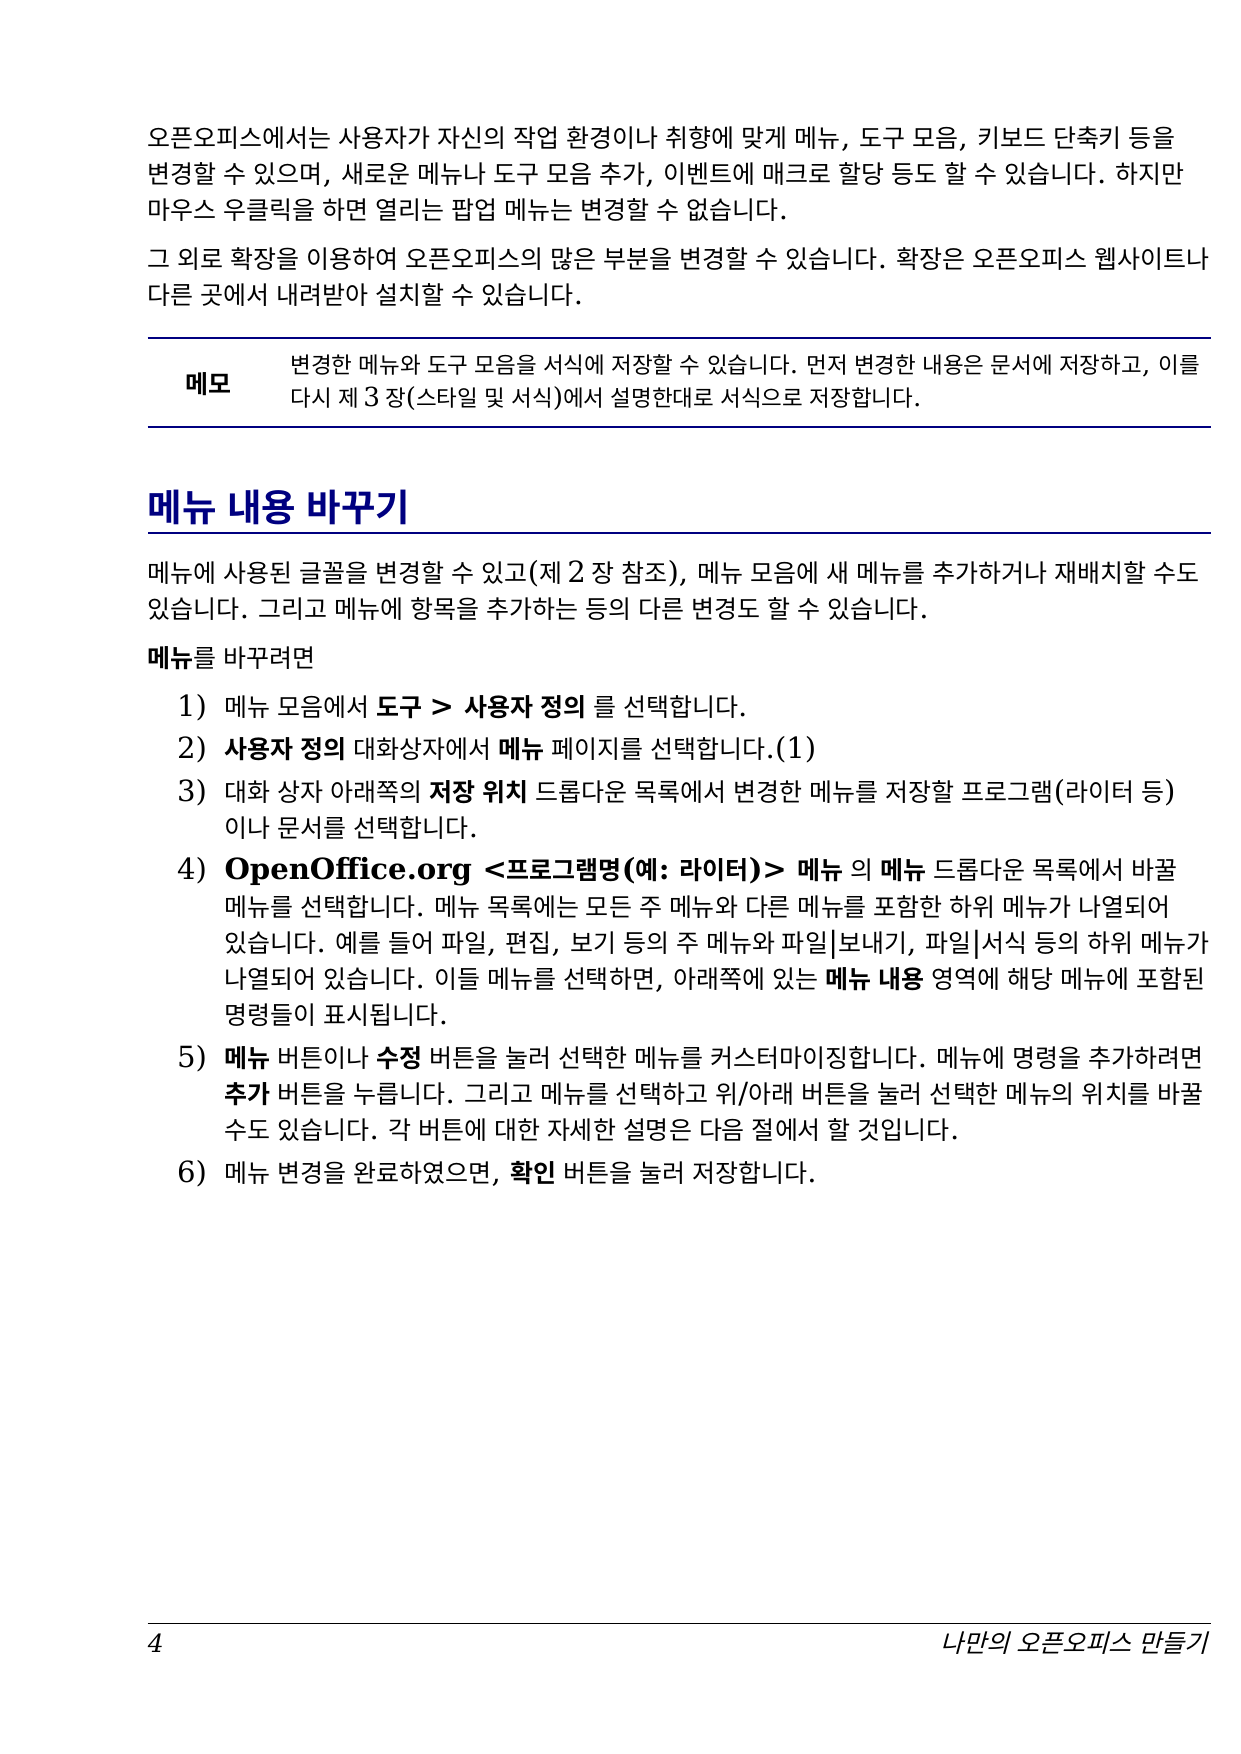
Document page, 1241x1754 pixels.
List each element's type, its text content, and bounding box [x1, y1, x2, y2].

table_header 변경한 메뉴와 도구 모음을 서식에 저장할 수 있습니다. 먼저 변경한 내용은 문서에 저장하고, 이를 다시 제3장(스타일 및 서식)에서 설명한대로 서식으로 저장합니다. [269, 339, 1211, 426]
text 메뉴를 바꾸려면 [148, 638, 1211, 674]
list 메뉴 버튼이나 수정 버튼을 눌러 선택한 메뉴를 커스터마이징합니다. 메뉴에 명령을 추가하려면 추가 버튼을 누릅니다. 그리고 메뉴를 선택하고 위/아래 버튼을 눌러 선택한 메뉴의 위치를 바꿀 수도 있습니다. 각 버튼에 대한 자세한 설명은 다음 절에서 할 것입니다. [207, 1038, 1211, 1147]
list 메뉴 모음에서 도구 > 사용자 정의 를 선택합니다. [207, 687, 1211, 723]
table_header 메모 [148, 339, 269, 426]
text 메뉴에 사용된 글꼴을 변경할 수 있고(제2장 참조), 메뉴 모음에 새 메뉴를 추가하거나 재배치할 수도 있습니다. 그리고 메뉴에 항목을 추가하는 등의 다른 변경도 할 수 있습니다. [148, 553, 1211, 626]
list 대화 상자 아래쪽의 저장 위치 드롭다운 목록에서 변경한 메뉴를 저장할 프로그램(라이터 등)이나 문서를 선택합니다. [207, 772, 1211, 844]
text 오픈오피스에서는 사용자가 자신의 작업 환경이나 취향에 맞게 메뉴, 도구 모음, 키보드 단축키 등을 변경할 수 있으며, 새로운 메뉴나 도구 모음 추가, 이벤트에 매크로 할당 등도 할 수 있습니다. 하지만 마우스 우클릭을 하면 열리는 팝업 메뉴는 변경할 수 없습니다. [148, 118, 1211, 227]
text 그 외로 확장을 이용하여 오픈오피스의 많은 부분을 변경할 수 있습니다. 확장은 오픈오피스 웹사이트나 다른 곳에서 내려받아 설치할 수 있습니다. [148, 239, 1211, 312]
list 사용자 정의 대화상자에서 메뉴 페이지를 선택합니다.(그림 1) [207, 729, 1211, 766]
list 메뉴 변경을 완료하였으면, 확인 버튼을 눌러 저장합니다. [207, 1153, 1211, 1189]
subtitle 메뉴 내용 바꾸기 [148, 478, 1211, 532]
list OpenOffice.org <프로그램명(예: 라이터)> 메뉴 의 메뉴 드롭다운 목록에서 바꿀 메뉴를 선택합니다. 메뉴 목록에는 모든 주 메뉴와 다른 메뉴를 포함한 하위 메뉴가 나열되어 있습니다. 예를 들어 파일, 편집, 보기 등의 주 메뉴와 파일|보내기, 파일|서식 등의 하위 메뉴가 나열되어 있습니다. 이들 메뉴를 선택하면, 아래쪽에 있는 메뉴 내용 영역에 해당 메뉴에 포함된 명령들이 표시됩니다. [207, 851, 1211, 1032]
